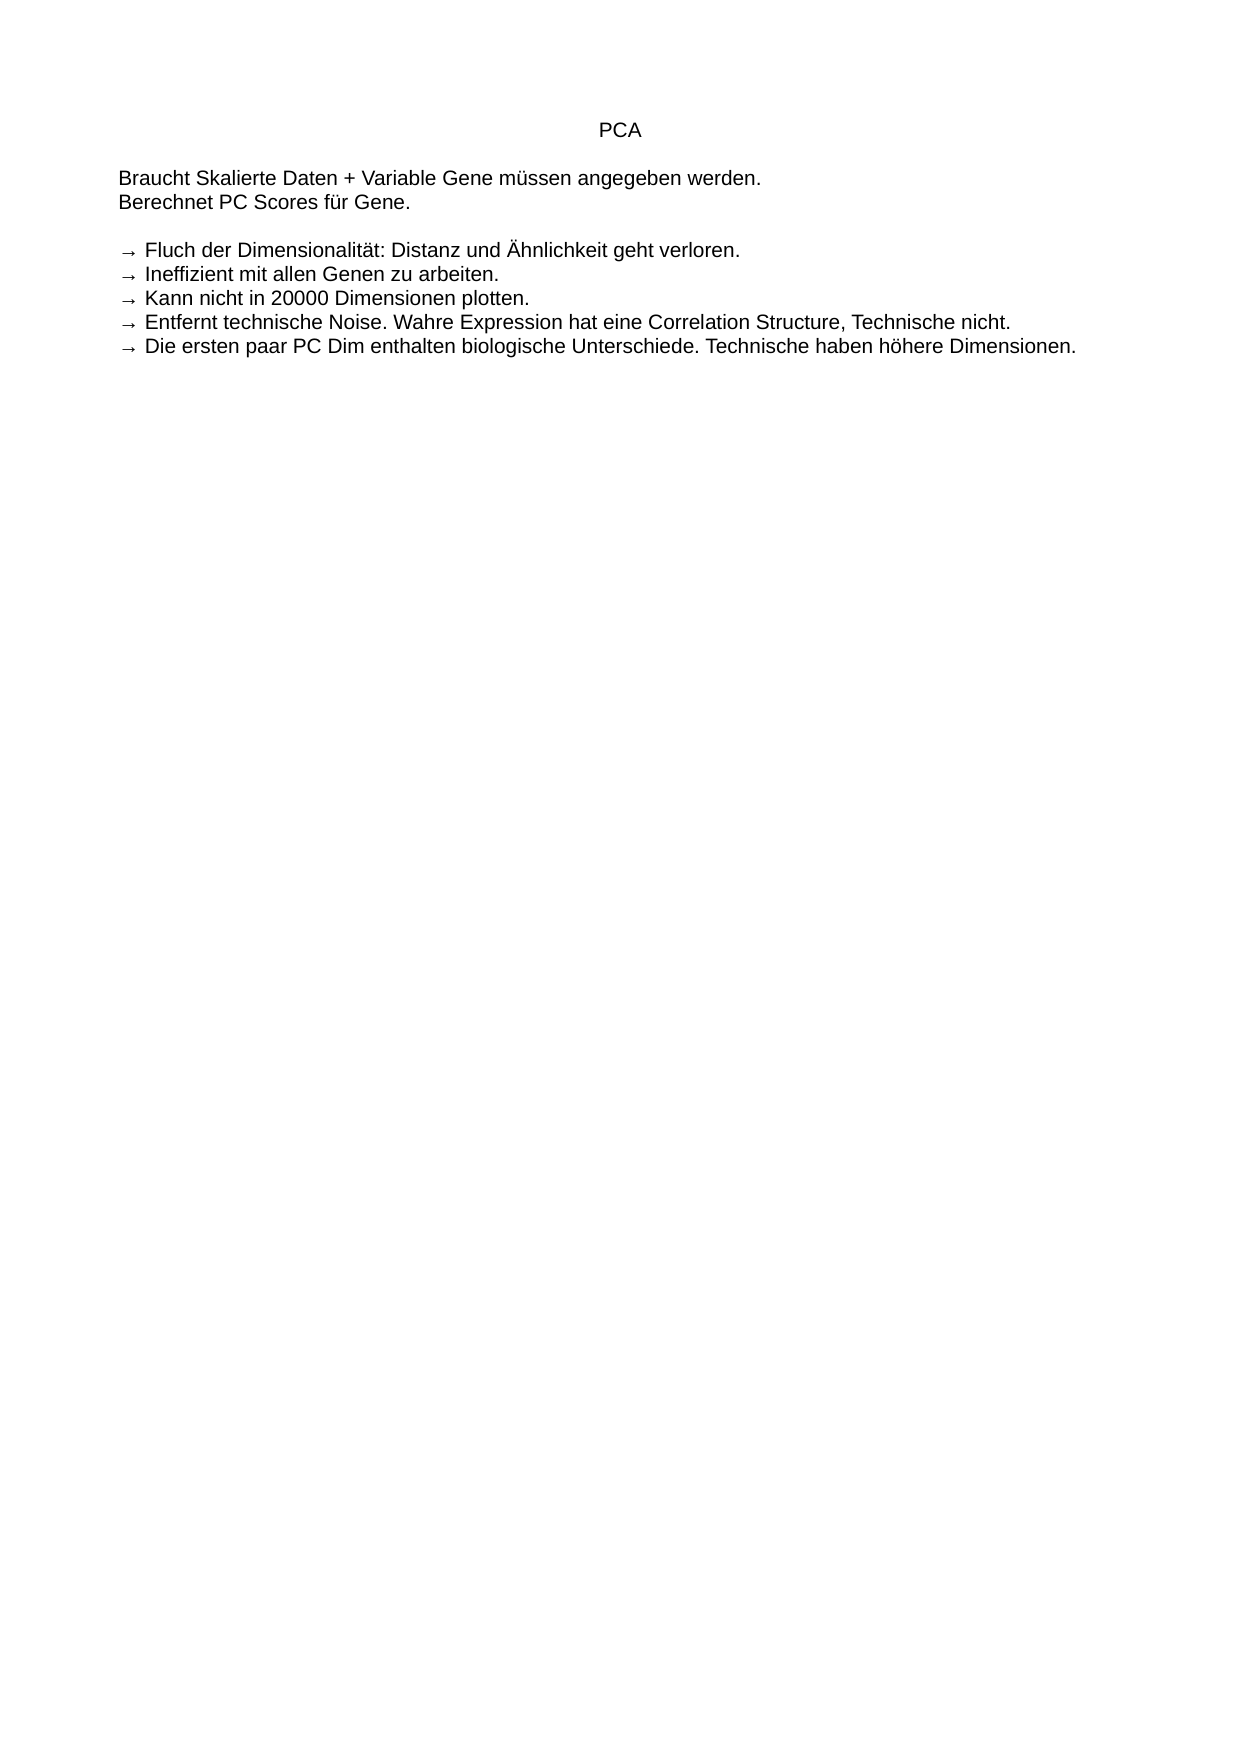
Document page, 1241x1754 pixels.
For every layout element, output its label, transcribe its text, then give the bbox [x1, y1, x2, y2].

text Berechnet PC Scores für Gene. [118, 190, 1122, 214]
text Braucht Skalierte Daten + Variable Gene müssen angegeben werden. [118, 166, 1122, 190]
text → Die ersten paar PC Dim enthalten biologische Unterschiede. Technische haben höhere Dimensionen. [118, 334, 1122, 358]
text → Entfernt technische Noise. Wahre Expression hat eine Correlation Structure, Technische nicht. [118, 310, 1122, 334]
text → Ineffizient mit allen Genen zu arbeiten. [118, 262, 1122, 286]
text → Fluch der Dimensionalität: Distanz und Ähnlichkeit geht verloren. [118, 238, 1122, 262]
text → Kann nicht in 20000 Dimensionen plotten. [118, 286, 1122, 310]
text PCA [118, 118, 1122, 142]
